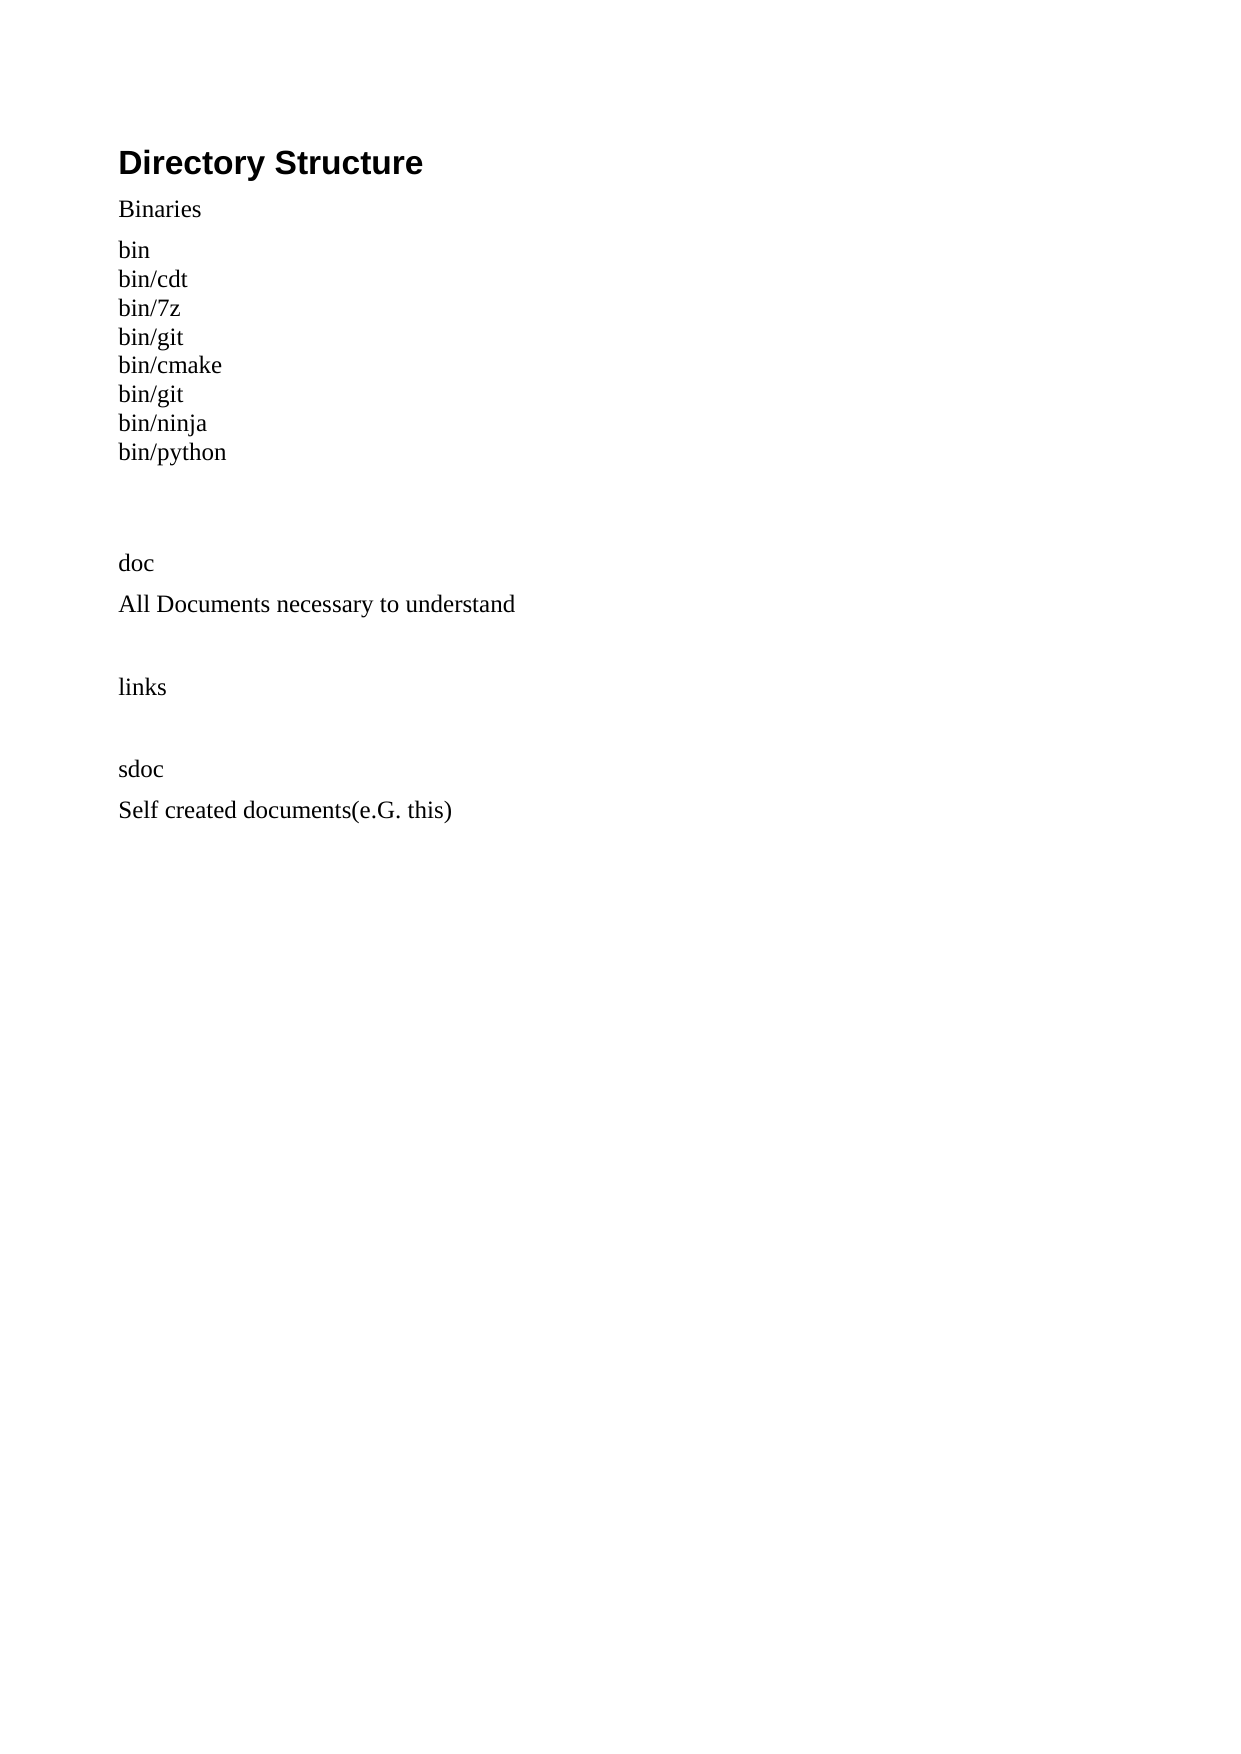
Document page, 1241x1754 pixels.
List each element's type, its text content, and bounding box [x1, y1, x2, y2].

text bin bin/cdt bin/7z bin/git bin/cmake bin/git bin/ninja bin/python [118, 236, 1122, 466]
text Self created documents(e.G. this) [118, 796, 1122, 824]
text links [118, 672, 1122, 701]
text sdoc [118, 754, 1122, 783]
text doc [118, 548, 1122, 577]
text All Documents necessary to understand [118, 589, 1122, 618]
text Binaries [118, 194, 1122, 223]
subtitle Directory Structure [118, 143, 1122, 182]
